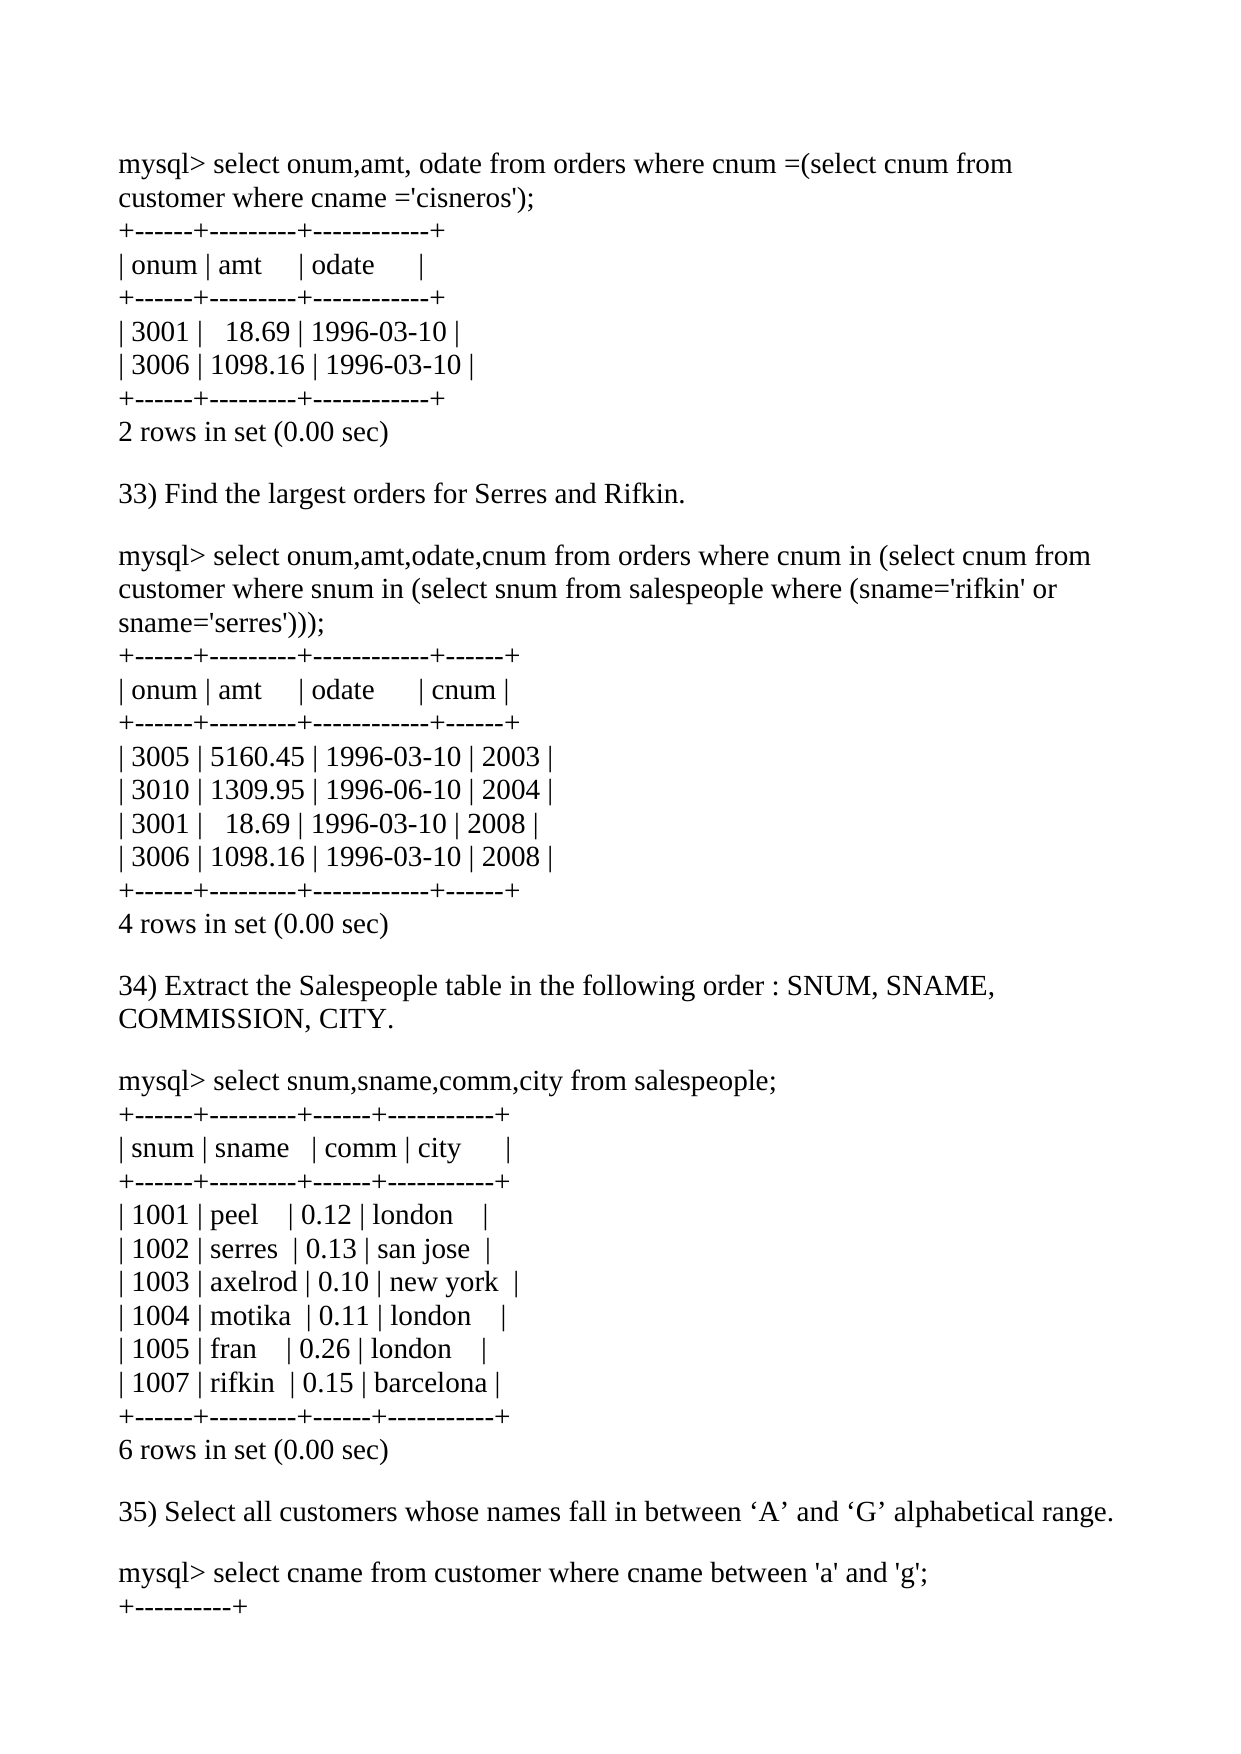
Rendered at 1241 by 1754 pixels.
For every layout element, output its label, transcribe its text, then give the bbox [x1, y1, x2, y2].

text | 1001 | peel | 0.12 | london | [118, 1197, 1122, 1231]
text 2 rows in set (0.00 sec) [118, 414, 1122, 448]
text mysql> select cname from customer where cname between 'a' and 'g'; [118, 1555, 1122, 1589]
text +------+---------+------+-----------+ [118, 1097, 1122, 1130]
text +------+---------+------------+ [118, 381, 1122, 414]
text | 3010 | 1309.95 | 1996-06-10 | 2004 | [118, 772, 1122, 806]
text +------+---------+------------+------+ [118, 873, 1122, 907]
text +------+---------+------------+ [118, 280, 1122, 314]
text mysql> select snum,sname,comm,city from salespeople; [118, 1063, 1122, 1097]
text +------+---------+------------+------+ [118, 705, 1122, 739]
text mysql> select onum,amt, odate from orders where cnum =(select cnum from customer where cname ='cisneros'); [118, 146, 1122, 213]
text | onum | amt | odate | cnum | [118, 672, 1122, 705]
text 35) Select all customers whose names fall in between ‘A’ and ‘G’ alphabetical range. [118, 1494, 1122, 1527]
text | onum | amt | odate | [118, 247, 1122, 280]
text | 1007 | rifkin | 0.15 | barcelona | [118, 1365, 1122, 1399]
text 34) Extract the Salespeople table in the following order : SNUM, SNAME, COMMISSION, CITY. [118, 968, 1122, 1035]
text | 3006 | 1098.16 | 1996-03-10 | [118, 347, 1122, 381]
text | 3005 | 5160.45 | 1996-03-10 | 2003 | [118, 739, 1122, 772]
text | 1003 | axelrod | 0.10 | new york | [118, 1264, 1122, 1298]
text | snum | sname | comm | city | [118, 1130, 1122, 1164]
text 4 rows in set (0.00 sec) [118, 907, 1122, 940]
text | 1005 | fran | 0.26 | london | [118, 1332, 1122, 1365]
text +------+---------+------------+------+ [118, 638, 1122, 672]
text | 1004 | motika | 0.11 | london | [118, 1298, 1122, 1332]
text 33) Find the largest orders for Serres and Rifkin. [118, 476, 1122, 509]
text | 3001 | 18.69 | 1996-03-10 | 2008 | [118, 806, 1122, 839]
text 6 rows in set (0.00 sec) [118, 1432, 1122, 1466]
text +----------+ [118, 1589, 1122, 1622]
text mysql> select onum,amt,odate,cnum from orders where cnum in (select cnum from customer where snum in (select snum from salespeople where (sname='rifkin' or sname='serres'))); [118, 538, 1122, 638]
text | 3006 | 1098.16 | 1996-03-10 | 2008 | [118, 839, 1122, 873]
text | 1002 | serres | 0.13 | san jose | [118, 1231, 1122, 1264]
text +------+---------+------------+ [118, 213, 1122, 247]
text +------+---------+------+-----------+ [118, 1164, 1122, 1197]
text +------+---------+------+-----------+ [118, 1399, 1122, 1432]
text | 3001 | 18.69 | 1996-03-10 | [118, 314, 1122, 347]
